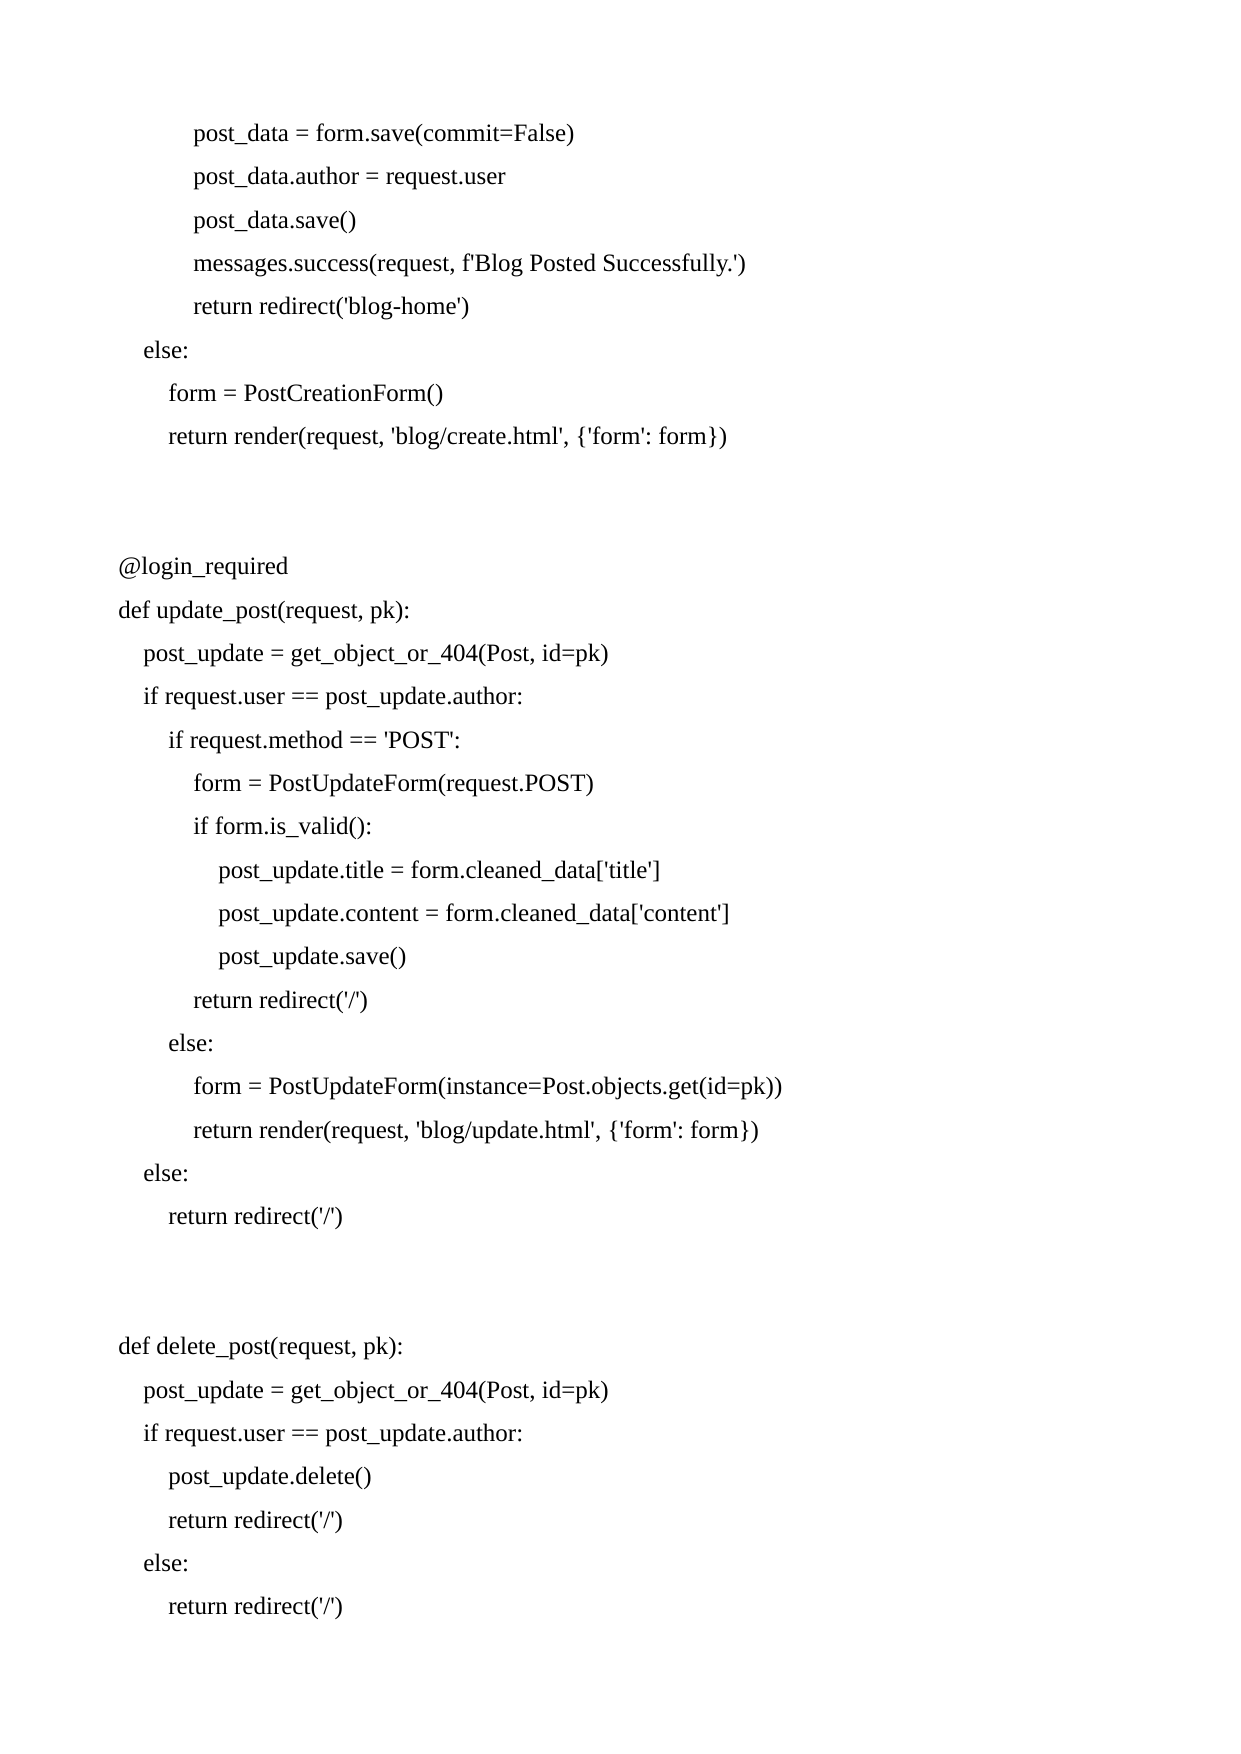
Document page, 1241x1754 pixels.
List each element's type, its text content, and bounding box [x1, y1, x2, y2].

text post_update.title = form.cleaned_data['title'] [118, 855, 1122, 883]
text else: [118, 1028, 1122, 1057]
text return redirect('/') [118, 1505, 1122, 1533]
text return redirect('/') [118, 985, 1122, 1013]
text if request.method == 'POST': [118, 725, 1122, 753]
text def update_post(request, pk): [118, 595, 1122, 623]
text form = PostUpdateForm(request.POST) [118, 768, 1122, 797]
text return render(request, 'blog/create.html', {'form': form}) [118, 421, 1122, 450]
text return redirect('blog-home') [118, 291, 1122, 320]
text return redirect('/') [118, 1201, 1122, 1230]
text return render(request, 'blog/update.html', {'form': form}) [118, 1115, 1122, 1143]
text else: [118, 1158, 1122, 1187]
text form = PostUpdateForm(instance=Post.objects.get(id=pk)) [118, 1071, 1122, 1100]
text if form.is_valid(): [118, 811, 1122, 840]
text post_data.save() [118, 205, 1122, 233]
text post_update.save() [118, 941, 1122, 970]
text post_data = form.save(commit=False) [118, 118, 1122, 147]
text post_update = get_object_or_404(Post, id=pk) [118, 638, 1122, 667]
text @login_required [118, 551, 1122, 580]
text if request.user == post_update.author: [118, 1418, 1122, 1447]
text post_update.content = form.cleaned_data['content'] [118, 898, 1122, 927]
text post_update = get_object_or_404(Post, id=pk) [118, 1375, 1122, 1403]
text form = PostCreationForm() [118, 378, 1122, 407]
text else: [118, 1548, 1122, 1577]
text else: [118, 335, 1122, 363]
text post_data.author = request.user [118, 161, 1122, 190]
text post_update.delete() [118, 1461, 1122, 1490]
text return redirect('/') [118, 1591, 1122, 1620]
text if request.user == post_update.author: [118, 681, 1122, 710]
text messages.success(request, f'Blog Posted Successfully.') [118, 248, 1122, 277]
text def delete_post(request, pk): [118, 1331, 1122, 1360]
